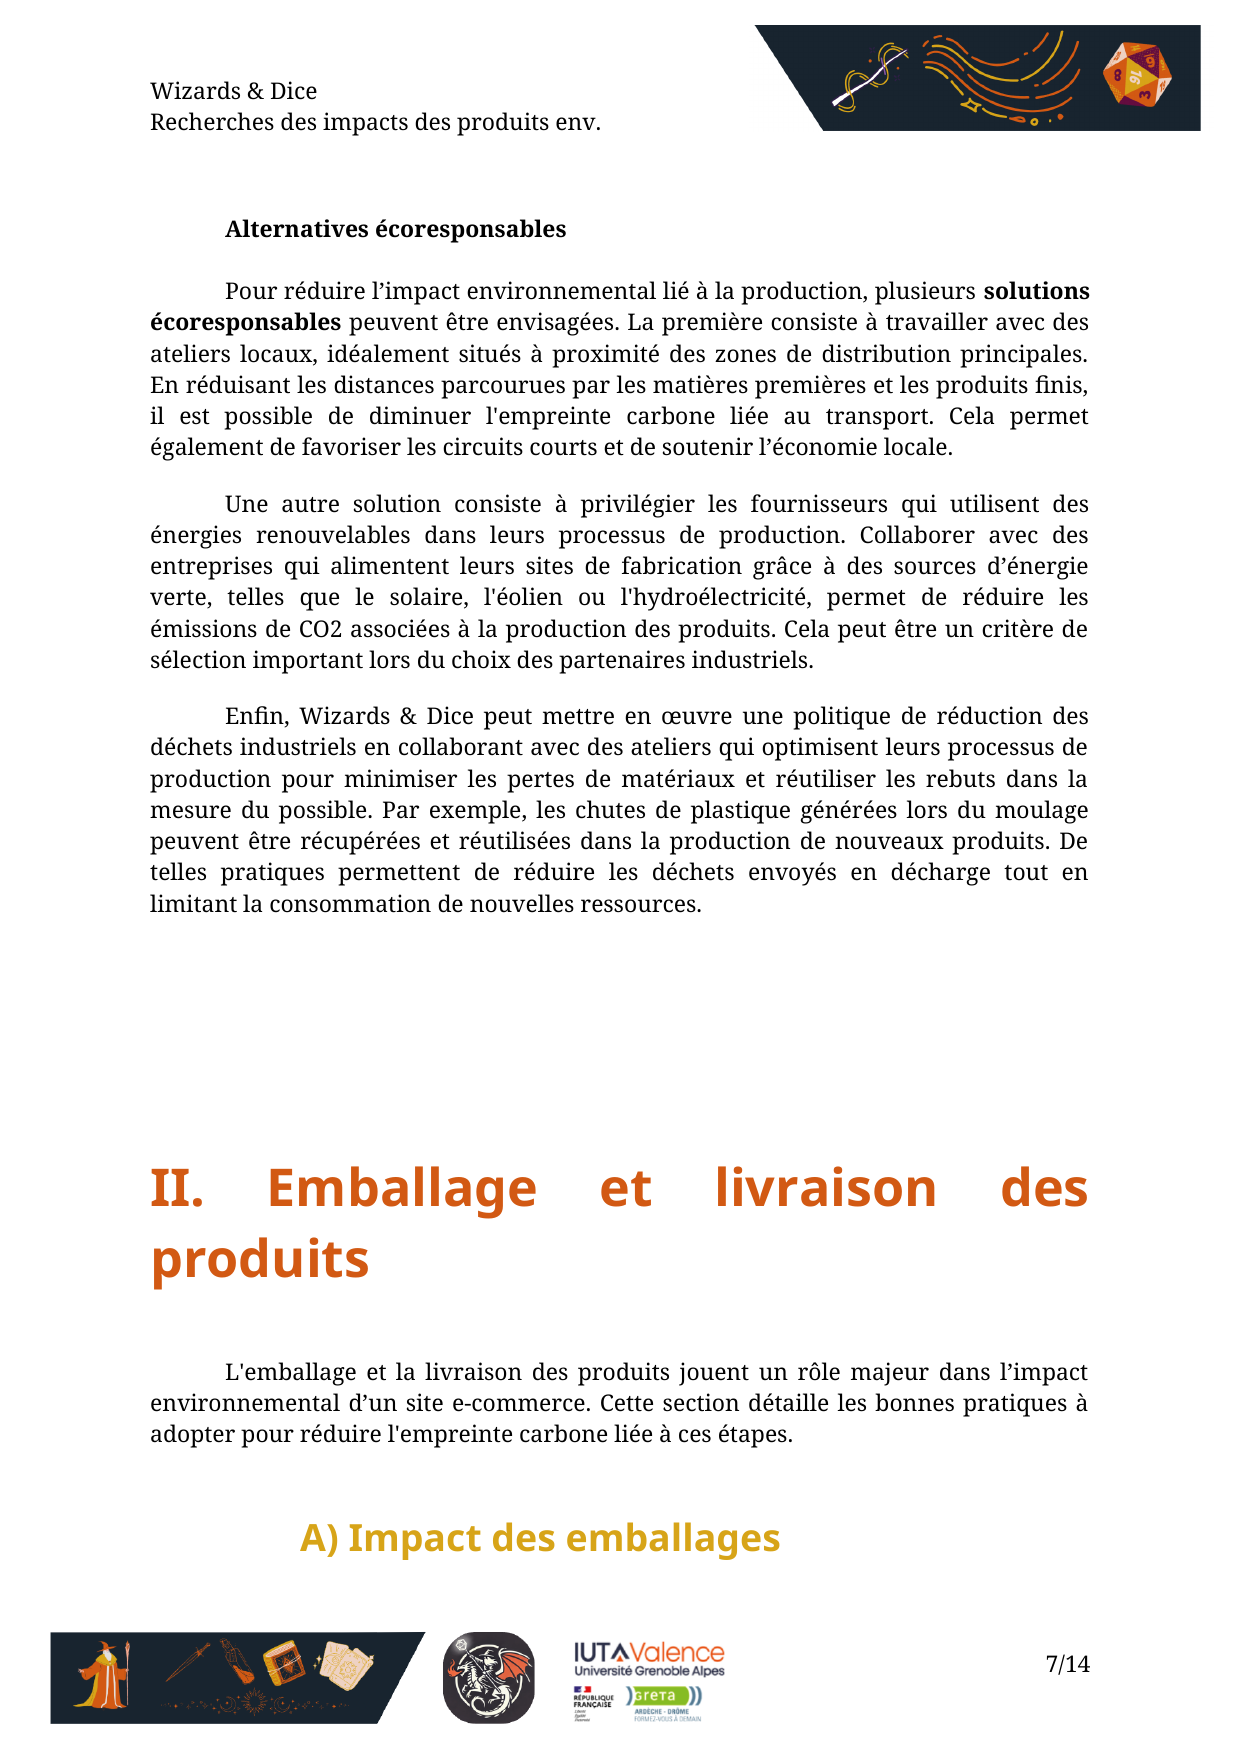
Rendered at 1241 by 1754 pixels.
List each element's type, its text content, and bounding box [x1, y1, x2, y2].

text Alternatives écoresponsables [150, 212, 1090, 244]
subtitle A) Impact des emballages [225, 1512, 1090, 1563]
picture [42, 1628, 749, 1733]
picture [748, 25, 1214, 132]
text Enfin, Wizards & Dice peut mettre en œuvre une politique de réduction des déchets industriels en collaborant avec des ateliers qui optimisent leurs processus de production pour minimiser les pertes de matériaux et réutiliser les rebuts dans la mesure du possible. Par exemple, les chutes de plastique générées lors du moulage peuvent être récupérées et réutilisées dans la production de nouveaux produits. De telles pratiques permettent de réduire les déchets envoyés en décharge tout en limitant la consommation de nouvelles ressources. [150, 700, 1090, 919]
subtitle II. Emballage et livraison des produits [150, 1151, 1090, 1293]
text L'emballage et la livraison des produits jouent un rôle majeur dans l’impact environnemental d’un site e-commerce. Cette section détaille les bonnes pratiques à adopter pour réduire l'empreinte carbone liée à ces étapes. [150, 1355, 1090, 1449]
text Pour réduire l’impact environnemental lié à la production, plusieurs solutions écoresponsables peuvent être envisagées. La première consiste à travailler avec des ateliers locaux, idéalement situés à proximité des zones de distribution principales. En réduisant les distances parcourues par les matières premières et les produits finis, il est possible de diminuer l'empreinte carbone liée au transport. Cela permet également de favoriser les circuits courts et de soutenir l’économie locale. [150, 275, 1090, 462]
text Une autre solution consiste à privilégier les fournisseurs qui utilisent des énergies renouvelables dans leurs processus de production. Collaborer avec des entreprises qui alimentent leurs sites de fabrication grâce à des sources d’énergie verte, telles que le solaire, l'éolien ou l'hydroélectricité, permet de réduire les émissions de CO2 associées à la production des produits. Cela peut être un critère de sélection important lors du choix des partenaires industriels. [150, 487, 1090, 675]
